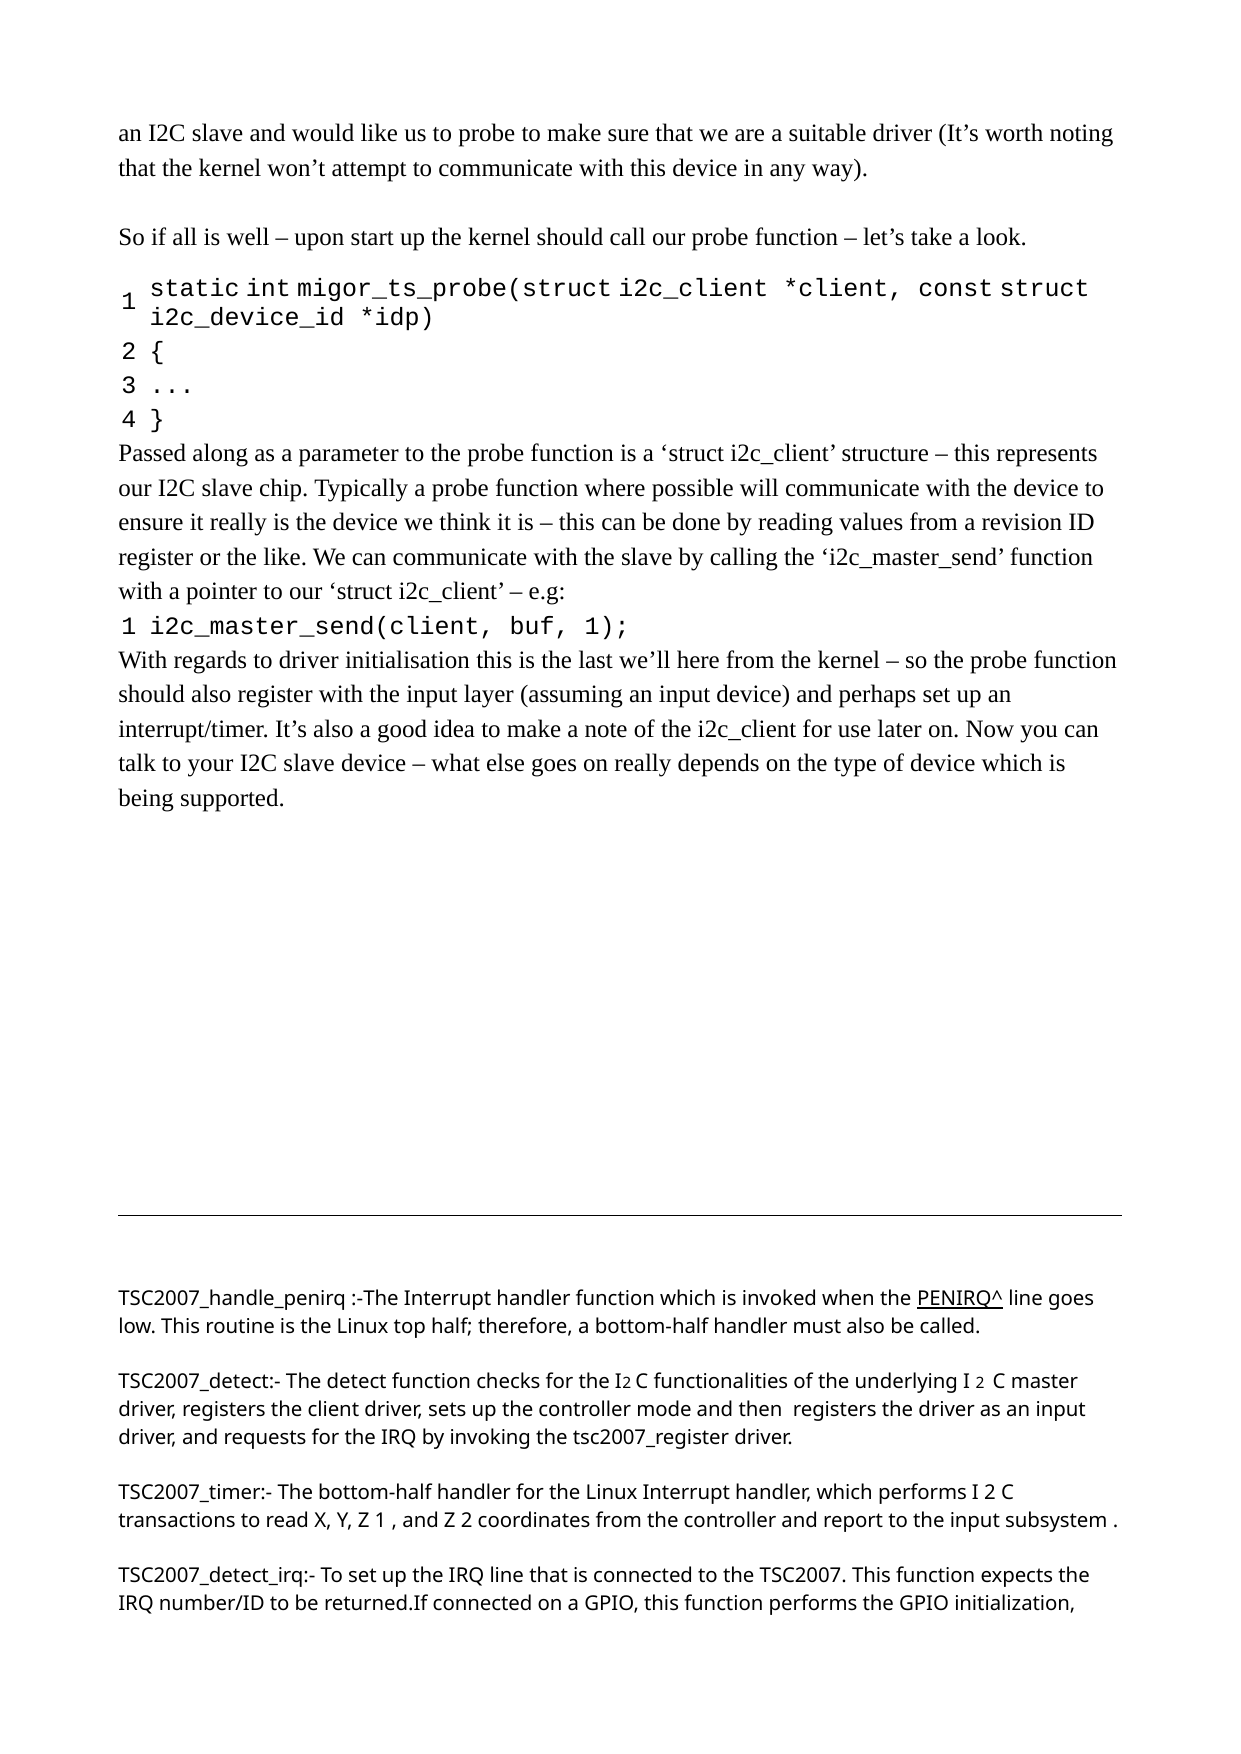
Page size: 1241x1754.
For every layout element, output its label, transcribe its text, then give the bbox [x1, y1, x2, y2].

text TSC2007_detect_irq:- To set up the IRQ line that is connected to the TSC2007. This function expects the IRQ number/ID to be returned.If connected on a GPIO, this function performs the GPIO initialization, [118, 1561, 1122, 1616]
table_header i2c_master_send(client, buf, 1); [146, 611, 649, 645]
table_header 2 [118, 336, 146, 370]
text TSC2007_handle_penirq :-The Interrupt handler function which is invoked when the PENIRQ^ line goes low. This routine is the Linux top half; therefore, a bottom-half handler must also be called. [118, 1284, 1122, 1339]
text Passed along as a parameter to the probe function is a ‘struct i2c_client’ structure – this represents our I2C slave chip. Typically a probe function where possible will communicate with the device to ensure it really is the device we think it is – this can be done by reading values from a revision ID register or the like. We can communicate with the slave by calling the ‘i2c_master_send’ function with a pointer to our ‘struct i2c_client’ – e.g: [118, 438, 1122, 605]
table_header } [146, 404, 178, 438]
table_header ... [146, 370, 208, 404]
text an I2C slave and would like us to probe to make sure that we are a suitable driver (It’s worth noting that the kernel won’t attempt to communicate with this device in any way). So if all is well – upon start up the kernel should call our probe function – let’s take a look. [118, 118, 1122, 250]
table_header 1 [118, 271, 146, 336]
text With regards to driver initialisation this is the last we’ll here from the kernel – so the probe function should also register with the input layer (assuming an input device) and perhaps set up an interrupt/timer. It’s also a good idea to make a note of the i2c_client for use later on. Now you can talk to your I2C slave device – what else goes on really depends on the type of device which is being supported. [118, 645, 1122, 811]
table_header static int migor_ts_probe(struct i2c_client *client, const struct i2c_device_id *idp) [146, 271, 1122, 336]
table_header { [146, 336, 178, 370]
table_header 1 [118, 611, 146, 645]
text TSC2007_timer:- The bottom-half handler for the Linux Interrupt handler, which performs I 2 C transactions to read X, Y, Z 1 , and Z 2 coordinates from the controller and report to the input subsystem . [118, 1478, 1122, 1533]
table_header 3 [118, 370, 146, 404]
table_header 4 [118, 404, 146, 438]
text TSC2007_detect:- The detect function checks for the I2 C functionalities of the underlying I 2 C master driver, registers the client driver, sets up the controller mode and then registers the driver as an input driver, and requests for the IRQ by invoking the tsc2007_register driver. [118, 1367, 1122, 1450]
